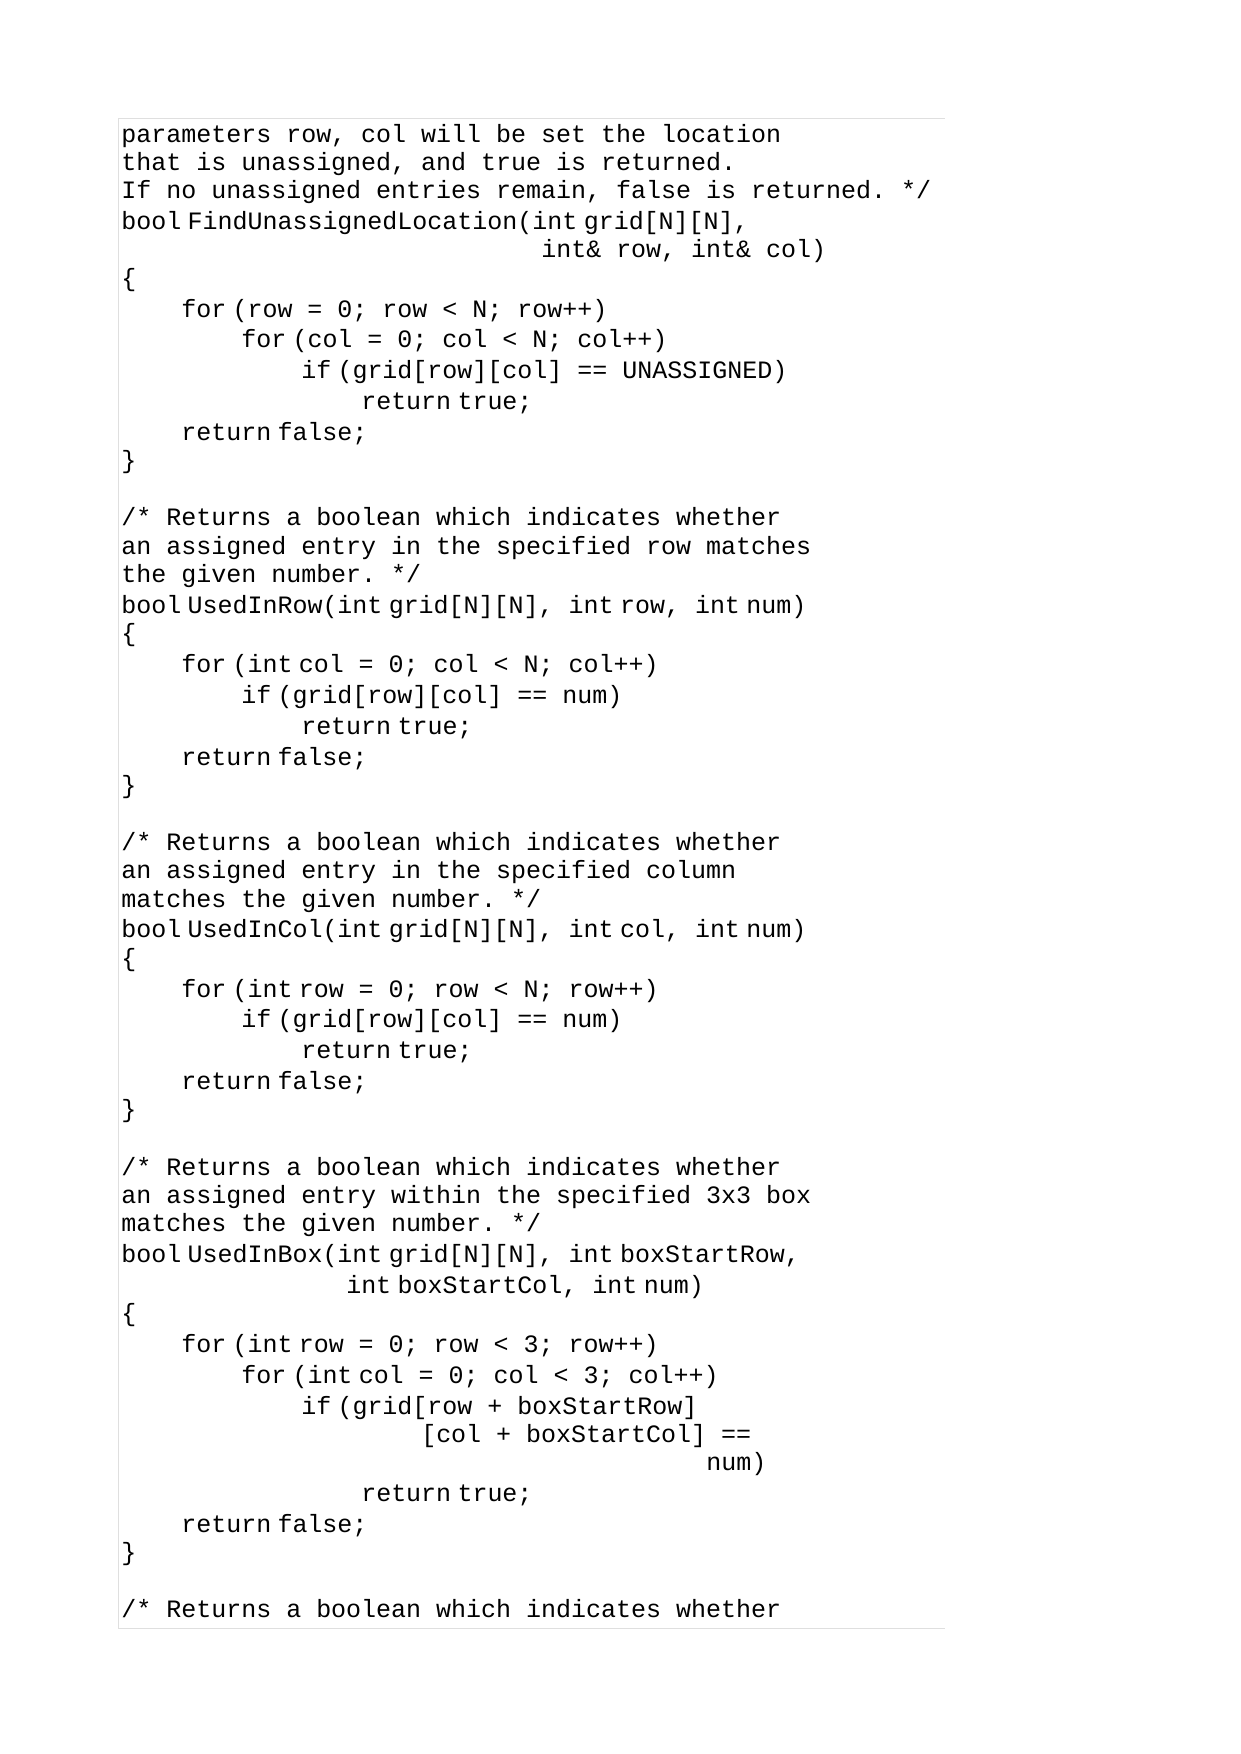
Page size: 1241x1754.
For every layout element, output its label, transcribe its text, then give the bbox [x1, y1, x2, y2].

table_header parameters row, col will be set the location that is unassigned, and true is returned. If no unassigned entries remain, false is returned. */ bool FindUnassignedLocation(int grid[N][N], int& row, int& col) { for (row = 0; row < N; row++) for (col = 0; col < N; col++) if (grid[row][col] == UNASSIGNED) return true; return false; } /* Returns a boolean which indicates whether an assigned entry in the specified row matches the given number. */ bool UsedInRow(int grid[N][N], int row, int num) { for (int col = 0; col < N; col++) if (grid[row][col] == num) return true; return false; } /* Returns a boolean which indicates whether an assigned entry in the specified column matches the given number. */ bool UsedInCol(int grid[N][N], int col, int num) { for (int row = 0; row < N; row++) if (grid[row][col] == num) return true; return false; } /* Returns a boolean which indicates whether an assigned entry within the specified 3x3 box matches the given number. */ bool UsedInBox(int grid[N][N], int boxStartRow, int boxStartCol, int num) { for (int row = 0; row < 3; row++) for (int col = 0; col < 3; col++) if (grid[row + boxStartRow] [col + boxStartCol] == num) return true; return false; } /* Returns a boolean which indicates whether [119, 119, 945, 1628]
